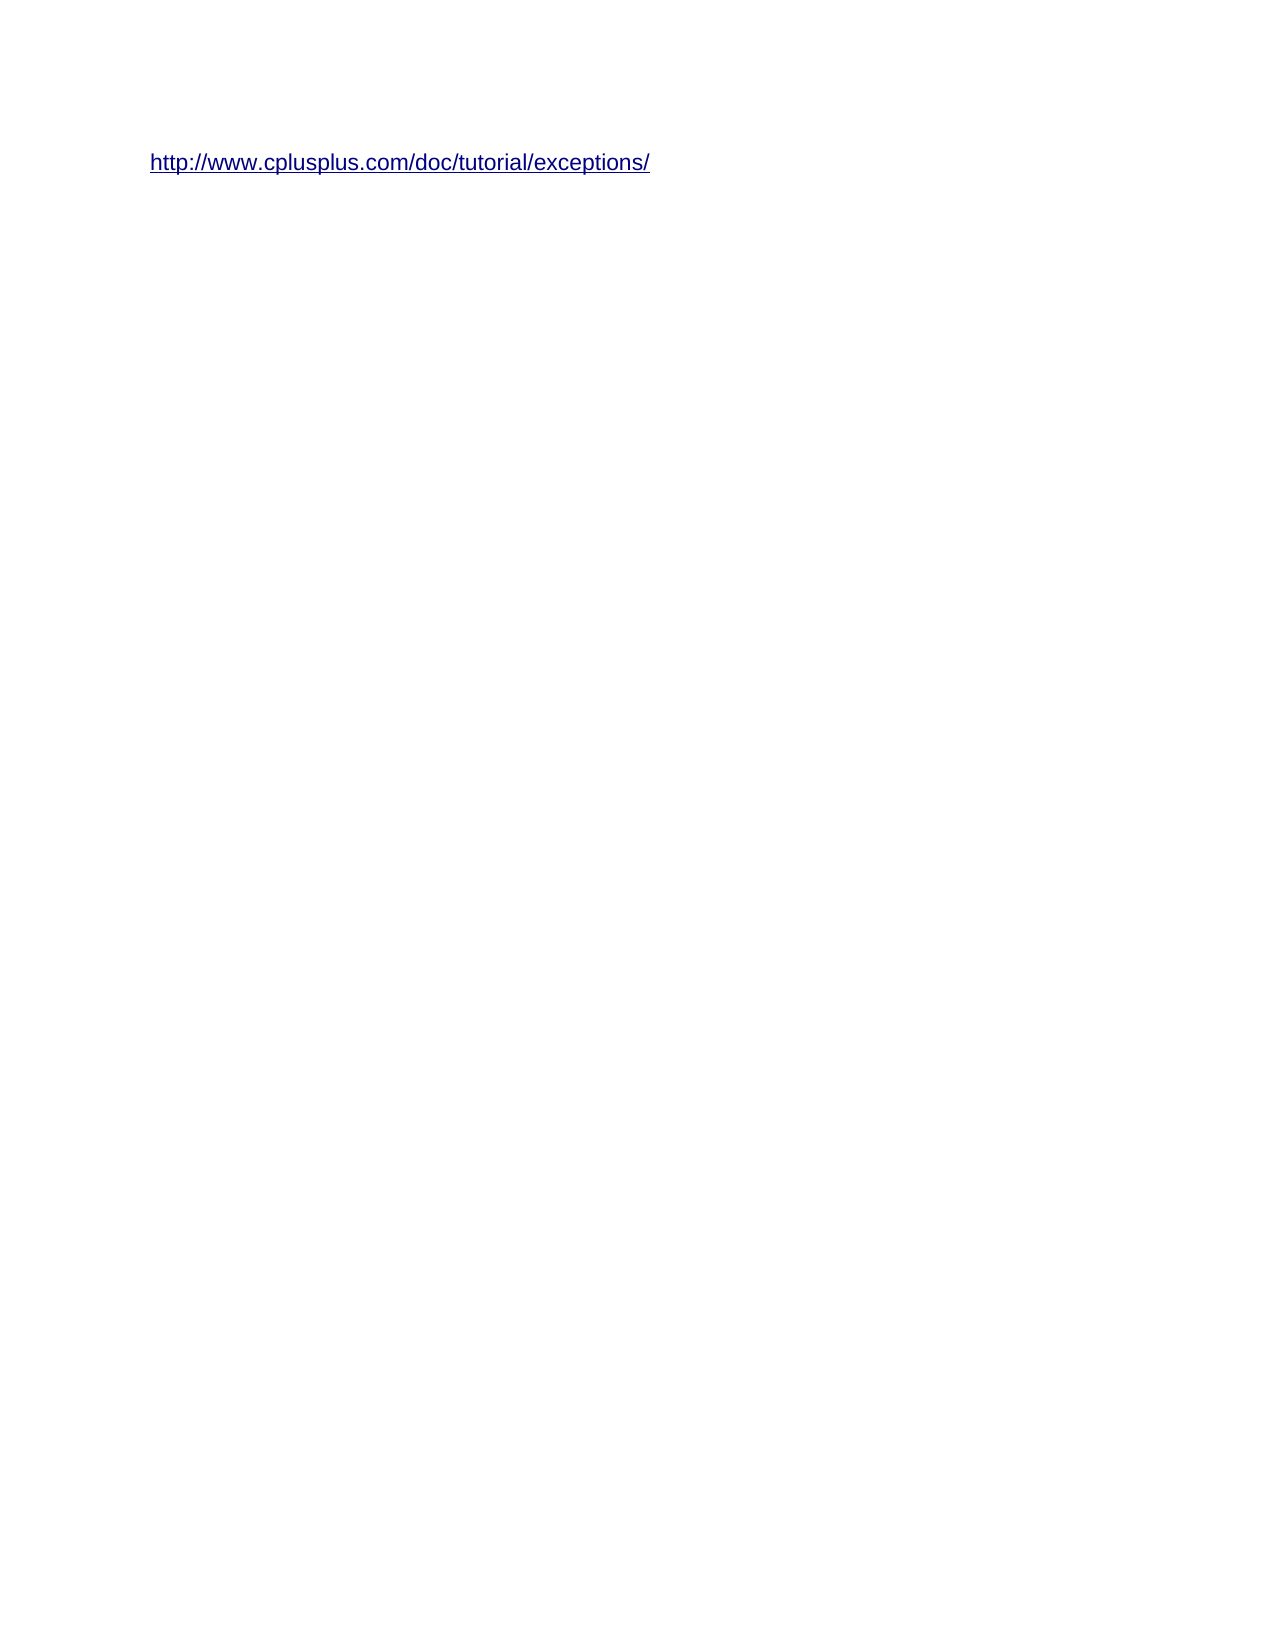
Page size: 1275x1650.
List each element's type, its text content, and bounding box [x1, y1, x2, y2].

text http://www.cplusplus.com/doc/tutorial/exceptions/ [150, 150, 1125, 176]
